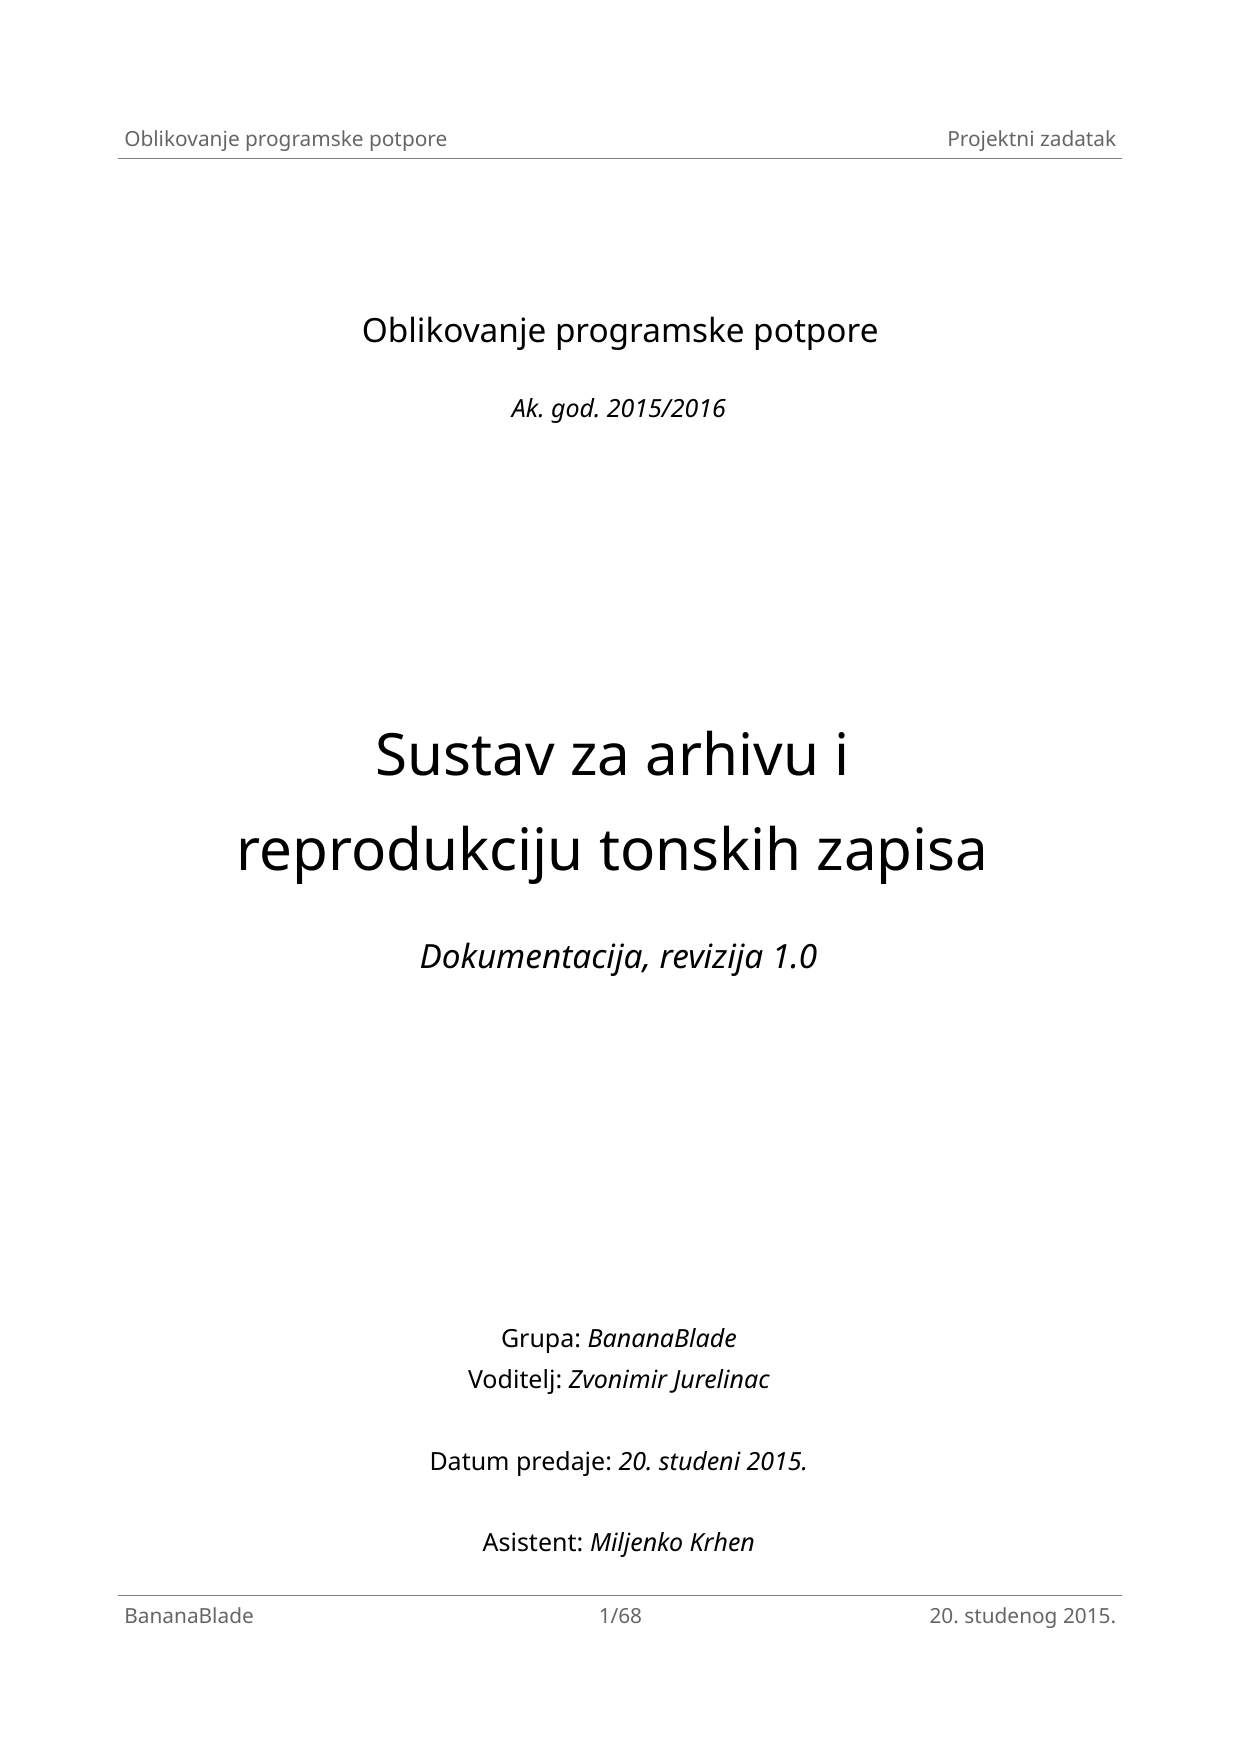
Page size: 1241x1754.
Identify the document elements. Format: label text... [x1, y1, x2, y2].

text Oblikovanje programske potpore [118, 307, 1122, 352]
text Dokumentacija, revizija 1.0 [118, 933, 1122, 978]
text Ak. god. 2015/2016 [118, 391, 1122, 425]
text Grupa: BananaBlade Voditelj: Zvonimir Jurelinac Datum predaje: 20. studeni 2015. Asistent: Miljenko Krhen [118, 1198, 1122, 1559]
text Sustav za arhivu i reprodukciju tonskih zapisa [118, 713, 1122, 888]
